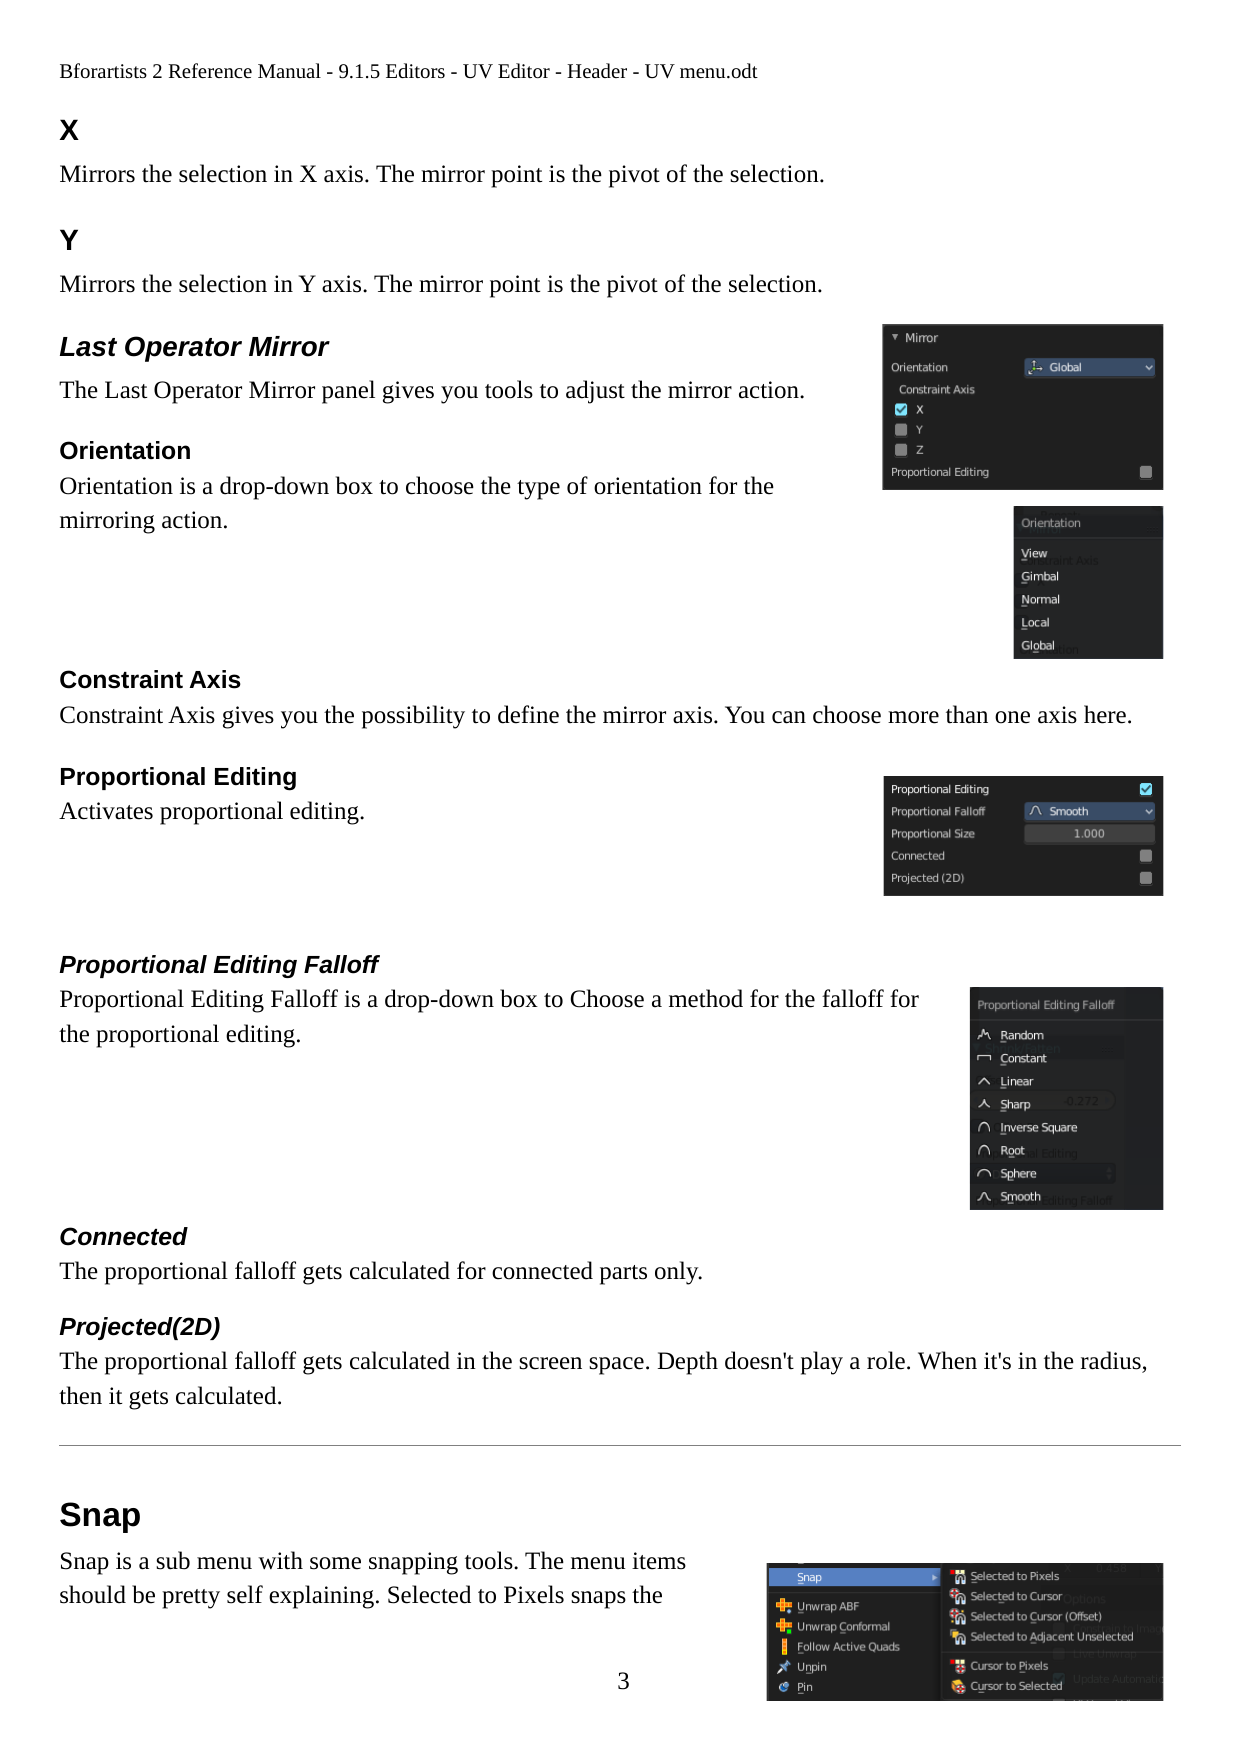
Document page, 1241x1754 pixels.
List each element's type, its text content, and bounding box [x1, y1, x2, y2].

text Snap is a sub menu with some snapping tools. The menu items should be pretty self explaining. Selected to Pixels snaps the [59, 1546, 1181, 1609]
text Orientation is a drop-down box to choose the type of orientation for the mirroring action. [59, 471, 1181, 534]
text The proportional falloff gets calculated for connected parts only. [59, 1256, 1181, 1285]
text Mirrors the selection in Y axis. The mirror point is the pivot of the selection. [59, 269, 1181, 297]
picture [766, 1563, 1164, 1701]
picture [1013, 506, 1164, 659]
picture [969, 987, 1164, 1210]
picture [882, 324, 1164, 490]
subtitle Last Operator Mirror [59, 330, 882, 362]
subtitle Projected(2D) [59, 1312, 1181, 1340]
text Constraint Axis gives you the possibility to define the mirror axis. You can choose more than one axis here. [59, 700, 1181, 729]
subtitle Proportional Editing [59, 762, 1181, 790]
subtitle X [59, 113, 1181, 146]
subtitle Connected [59, 1222, 1181, 1250]
text Activates proportional editing. [59, 796, 883, 825]
picture [883, 776, 1164, 896]
subtitle Snap [59, 1495, 1181, 1534]
subtitle Orientation [59, 436, 882, 465]
subtitle Constraint Axis [59, 665, 1181, 694]
text Mirrors the selection in X axis. The mirror point is the pivot of the selection. [59, 159, 1181, 188]
text The Last Operator Mirror panel gives you tools to adjust the mirror action. [59, 375, 882, 403]
subtitle Y [59, 222, 1181, 256]
subtitle Proportional Editing Falloff [59, 950, 1181, 978]
subtitle [1164, 436, 1181, 465]
subtitle [1164, 330, 1181, 362]
text The proportional falloff gets calculated in the screen space. Depth doesn't play a role. When it's in the radius, then it gets calculated. [59, 1346, 1181, 1410]
text Proportional Editing Falloff is a drop-down box to Choose a method for the falloff for the proportional editing. [59, 984, 1181, 1048]
